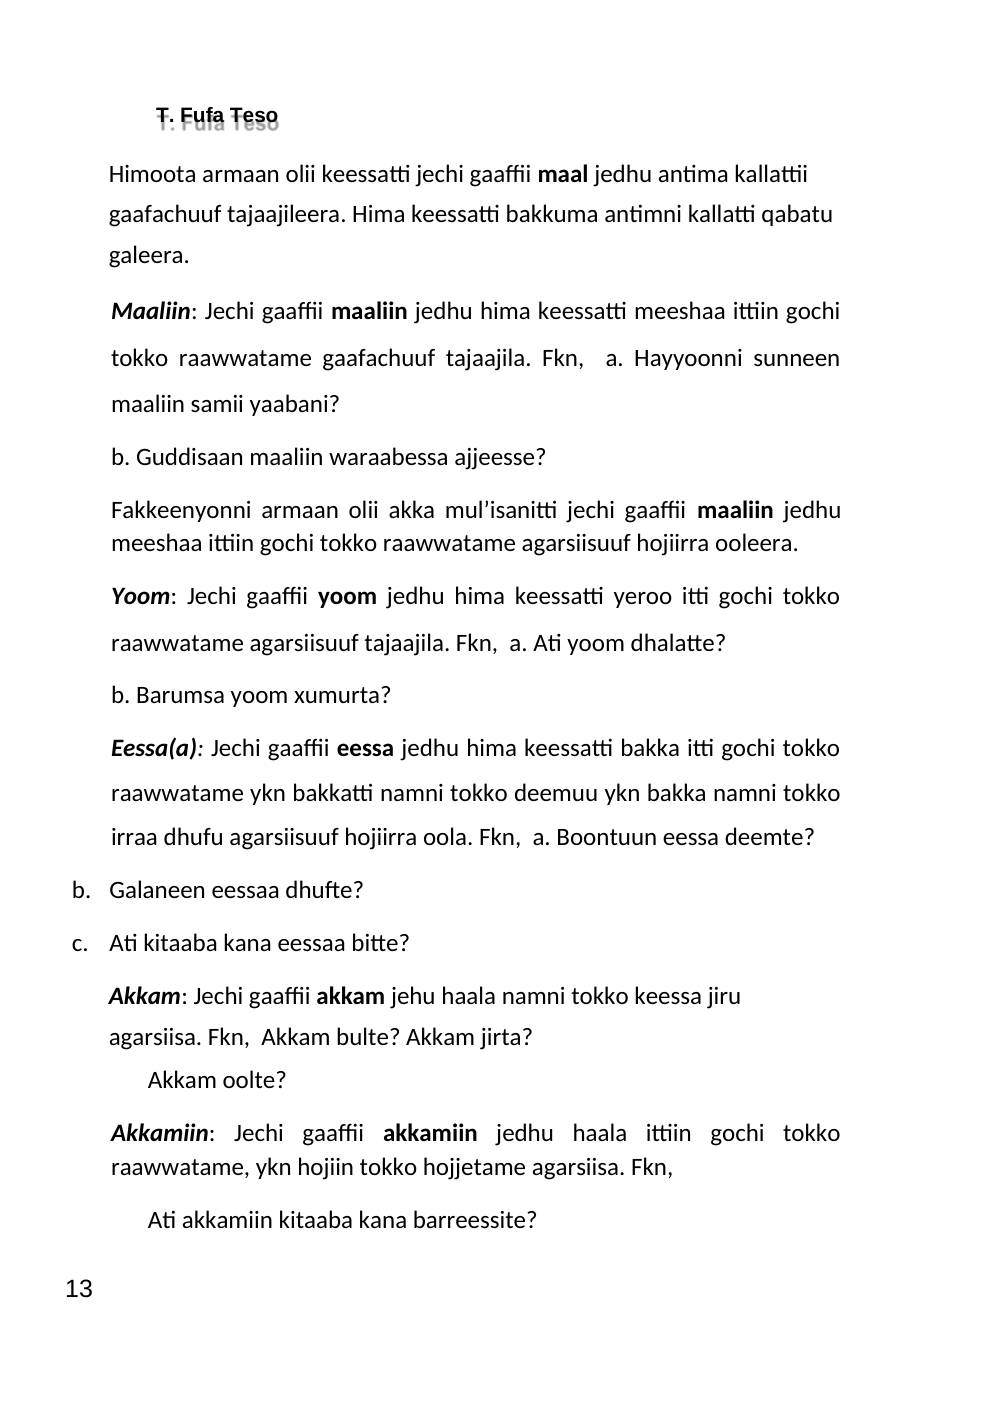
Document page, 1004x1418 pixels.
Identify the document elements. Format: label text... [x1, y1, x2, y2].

text Fakkeenyonni armaan olii akka mul’isanitti jechi gaaffii maaliin jedhu meeshaa ittiin gochi tokko raawwatame agarsiisuuf hojiirra ooleera. [111, 494, 841, 558]
text Maaliin: Jechi gaaffii maaliin jedhu hima keessatti meeshaa ittiin gochi tokko raawwatame gaafachuuf tajaajila. Fkn, a. Hayyoonni sunneen maaliin samii yaabani? [111, 296, 841, 419]
picture [142, 102, 311, 149]
text Akkam oolte? [148, 1064, 841, 1095]
text b. Barumsa yoom xumurta? [111, 679, 841, 710]
list Ati kitaaba kana eessaa bitte? [72, 927, 841, 958]
text Eessa(a): Jechi gaaffii eessa jedhu hima keessatti bakka itti gochi tokko raawwatame ykn bakkatti namni tokko deemuu ykn bakka namni tokko irraa dhufu agarsiisuuf hojiirra oola. Fkn, a. Boontuun eessa deemte? [111, 732, 841, 852]
text Akkam: Jechi gaaffii akkam jehu haala namni tokko keessa jiru agarsiisa. Fkn, Akkam bulte? Akkam jirta? [108, 980, 833, 1051]
text Himoota armaan olii keessatti jechi gaaffii maal jedhu antima kallattii gaafachuuf tajaajileera. Hima keessatti bakkuma antimni kallatti qabatu galeera. [108, 158, 842, 269]
text Yoom: Jechi gaaffii yoom jedhu hima keessatti yeroo itti gochi tokko raawwatame agarsiisuuf tajaajila. Fkn, a. Ati yoom dhalatte? [111, 580, 841, 657]
text Akkamiin: Jechi gaaffii akkamiin jedhu haala ittiin gochi tokko raawwatame, ykn hojiin tokko hojjetame agarsiisa. Fkn, [111, 1118, 841, 1182]
list Galaneen eessaa dhufte? [72, 874, 841, 905]
text Ati akkamiin kitaaba kana barreessite? [148, 1204, 841, 1235]
text b. Guddisaan maaliin waraabessa ajjeesse? [111, 441, 841, 471]
